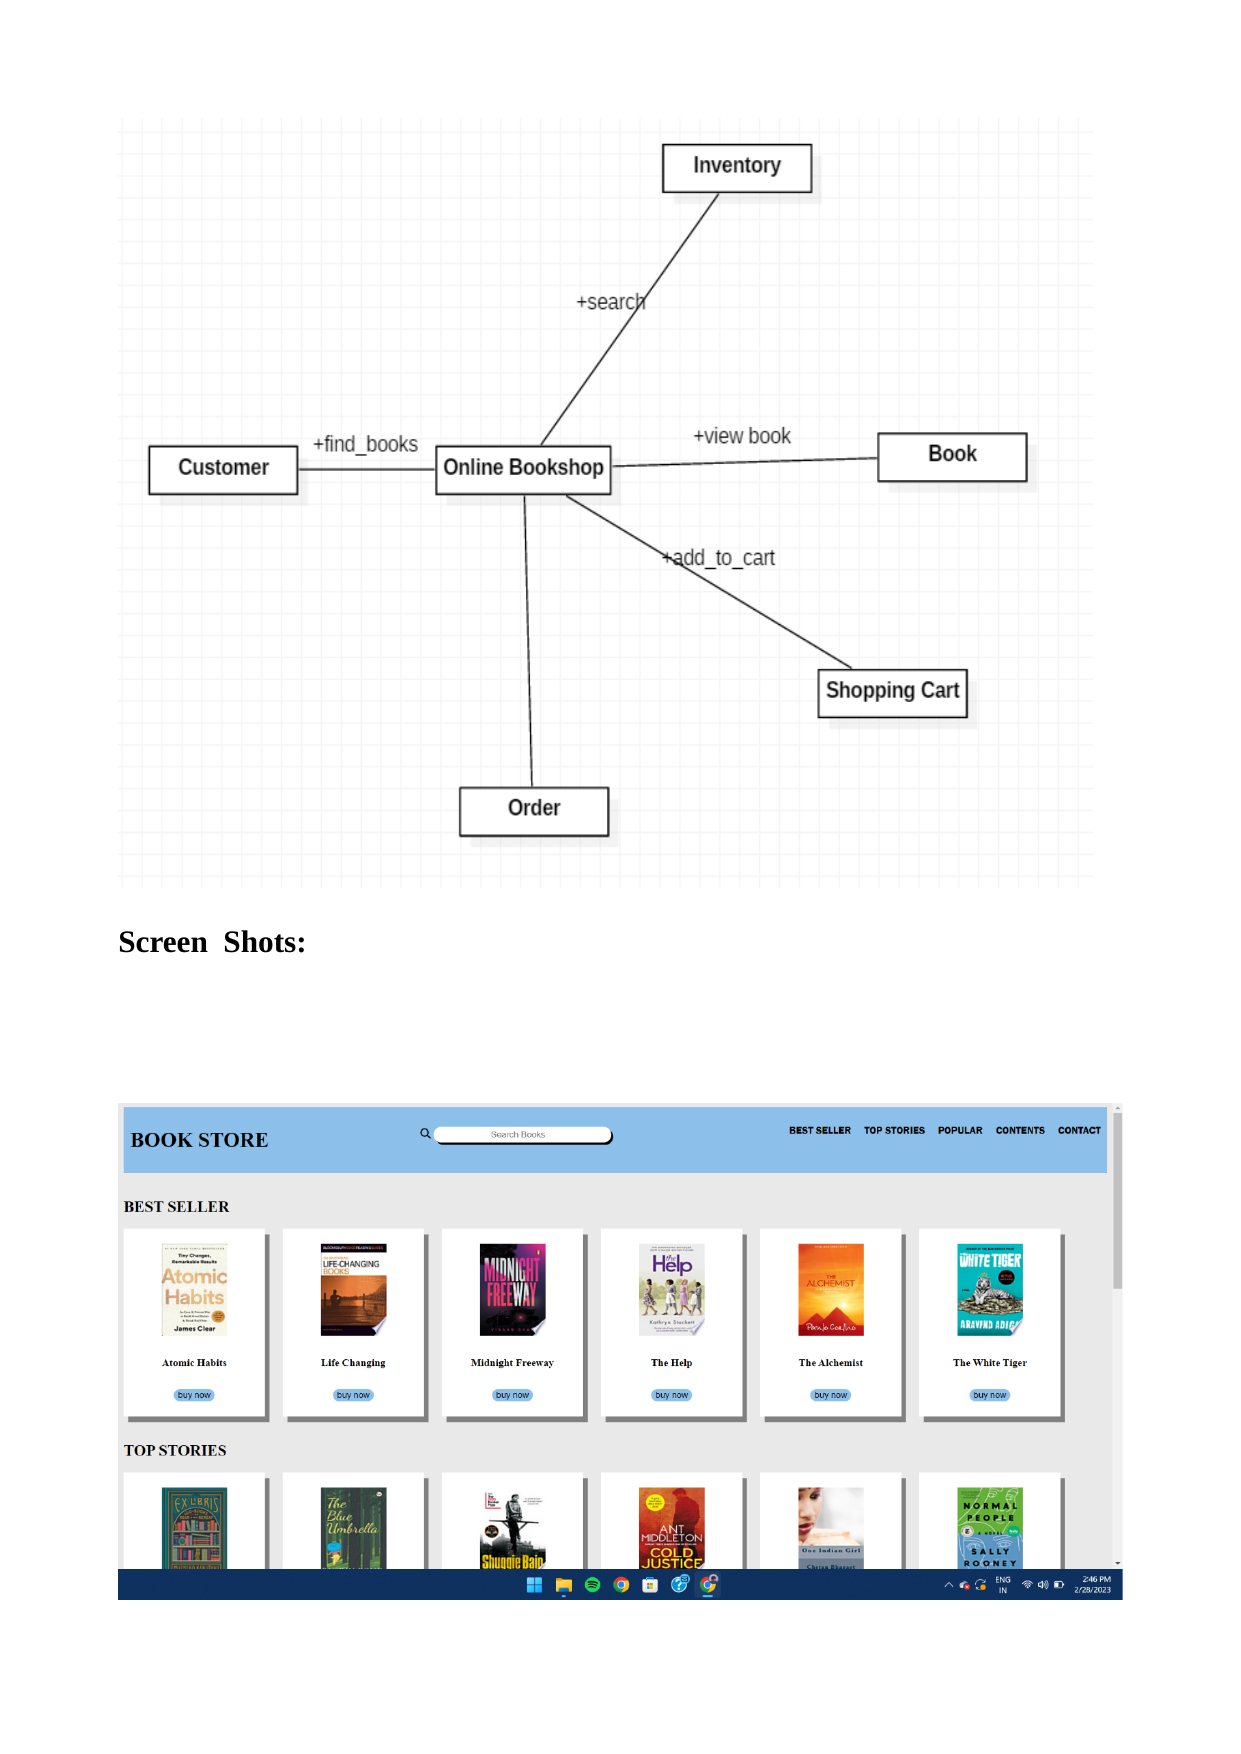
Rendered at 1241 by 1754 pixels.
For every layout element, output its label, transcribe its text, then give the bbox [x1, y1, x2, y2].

text Screen Shots: [118, 923, 1123, 959]
